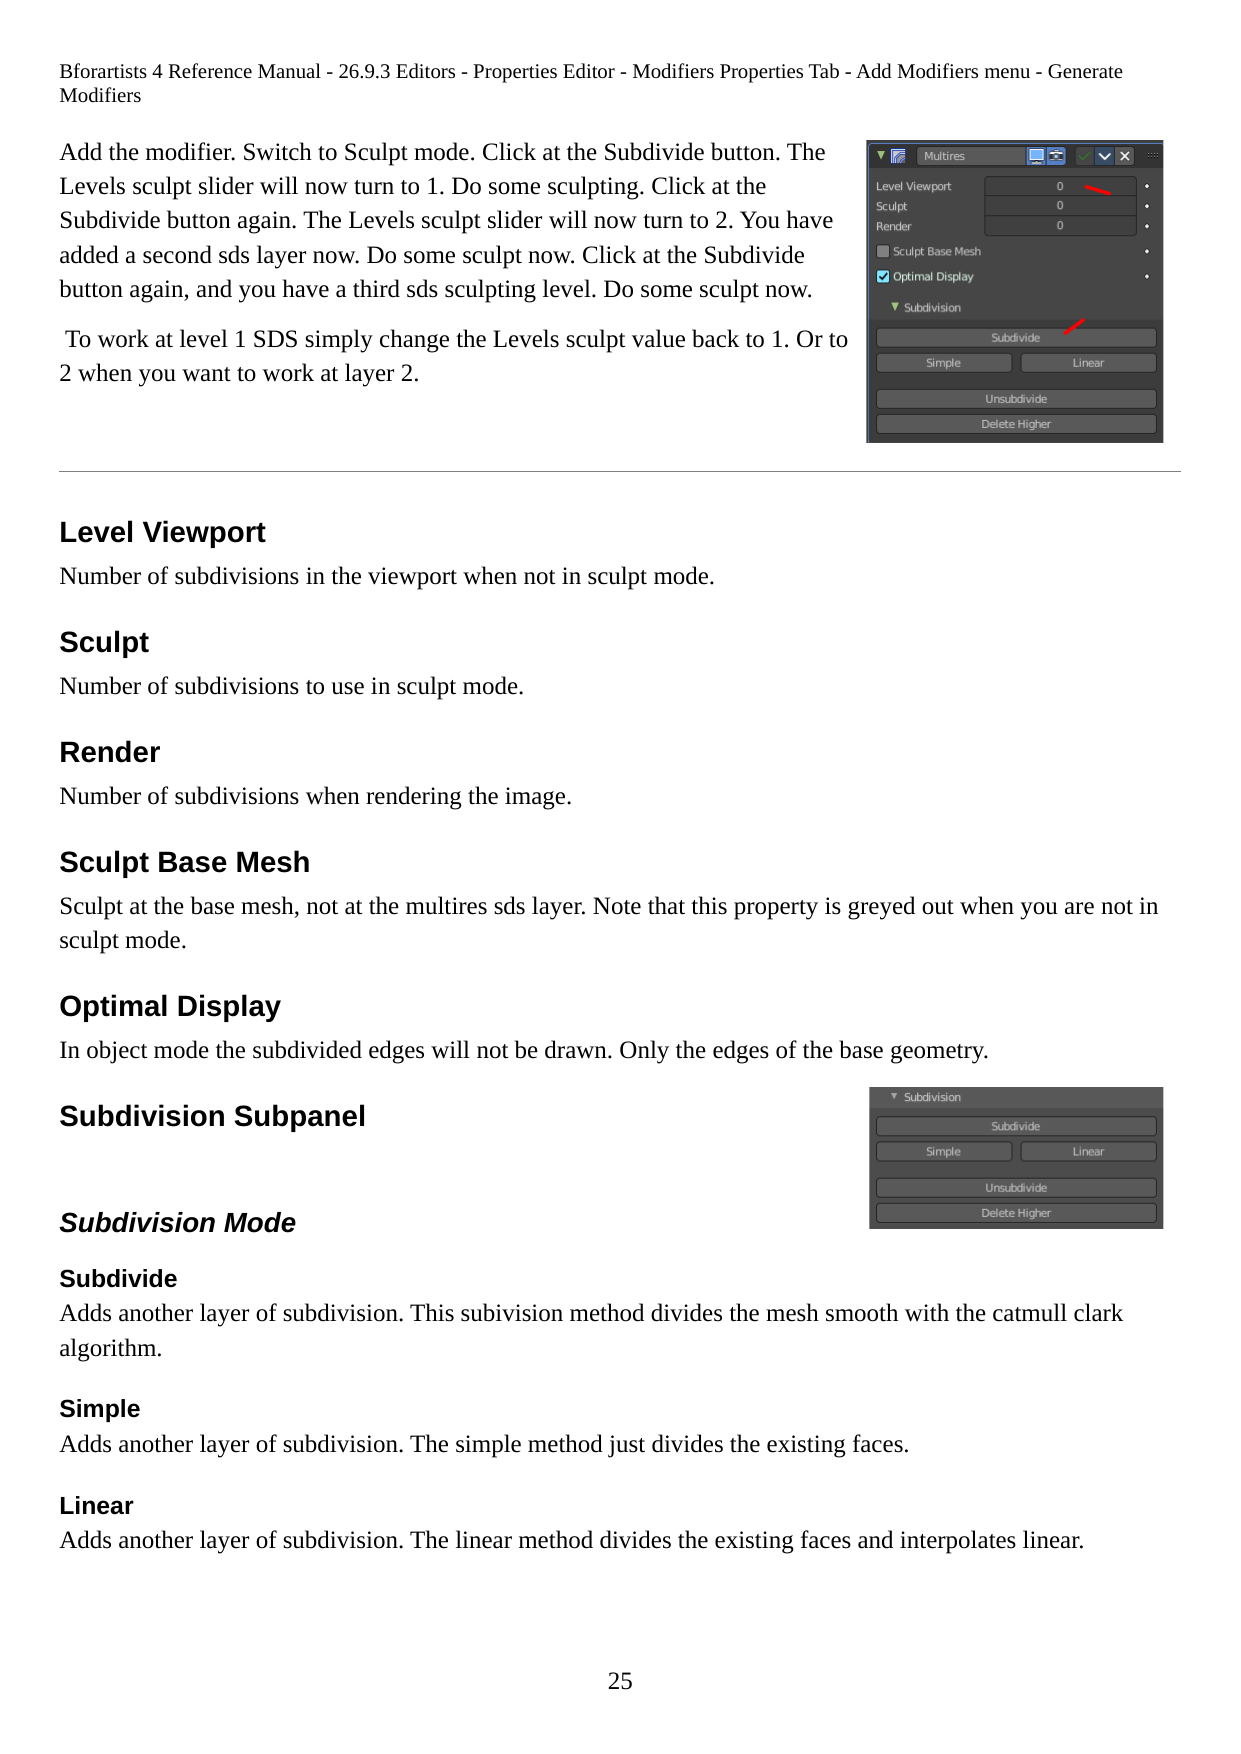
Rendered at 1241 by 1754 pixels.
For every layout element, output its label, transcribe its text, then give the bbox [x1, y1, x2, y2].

text Adds another layer of subdivision. The simple method just divides the existing faces. [59, 1429, 1181, 1458]
subtitle Linear [59, 1491, 1181, 1519]
subtitle Level Viewport [59, 515, 1181, 549]
subtitle Simple [59, 1394, 1181, 1423]
subtitle Subdivide [59, 1264, 1181, 1292]
subtitle Optimal Display [59, 989, 1181, 1023]
text To work at level 1 SDS simply change the Levels sculpt value back to 1. Or to 2 when you want to work at layer 2. [59, 324, 866, 387]
subtitle Subdivision Subpanel [59, 1099, 869, 1133]
text Add the modifier. Switch to Sculpt mode. Click at the Subdivide button. The Levels sculpt slider will now turn to 1. Do some sculpting. Click at the Subdivide button again. The Levels sculpt slider will now turn to 2. You have added a second sds layer now. Do some sculpt now. Click at the Subdivide button again, and you have a third sds sculpting level. Do some sculpt now. [59, 137, 1181, 303]
text In object mode the subdivided edges will not be drawn. Only the edges of the base geometry. [59, 1035, 1181, 1064]
text Number of subdivisions in the viewport when not in sculpt mode. [59, 561, 1181, 590]
text Adds another layer of subdivision. This subivision method divides the mesh smooth with the catmull clark algorithm. [59, 1298, 1181, 1362]
subtitle Render [59, 735, 1181, 768]
text Sculpt at the base mesh, not at the multires sds layer. Note that this property is greyed out when you are not in sculpt mode. [59, 891, 1181, 954]
text Adds another layer of subdivision. The linear method divides the existing faces and interpolates linear. [59, 1526, 1181, 1554]
text Number of subdivisions to use in sculpt mode. [59, 671, 1181, 700]
text Number of subdivisions when rendering the image. [59, 781, 1181, 810]
picture [866, 140, 1164, 443]
subtitle Sculpt Base Mesh [59, 845, 1181, 878]
picture [869, 1087, 1164, 1229]
subtitle Sculpt [59, 625, 1181, 659]
subtitle Subdivision Mode [59, 1207, 1181, 1239]
subtitle [1164, 1099, 1181, 1133]
